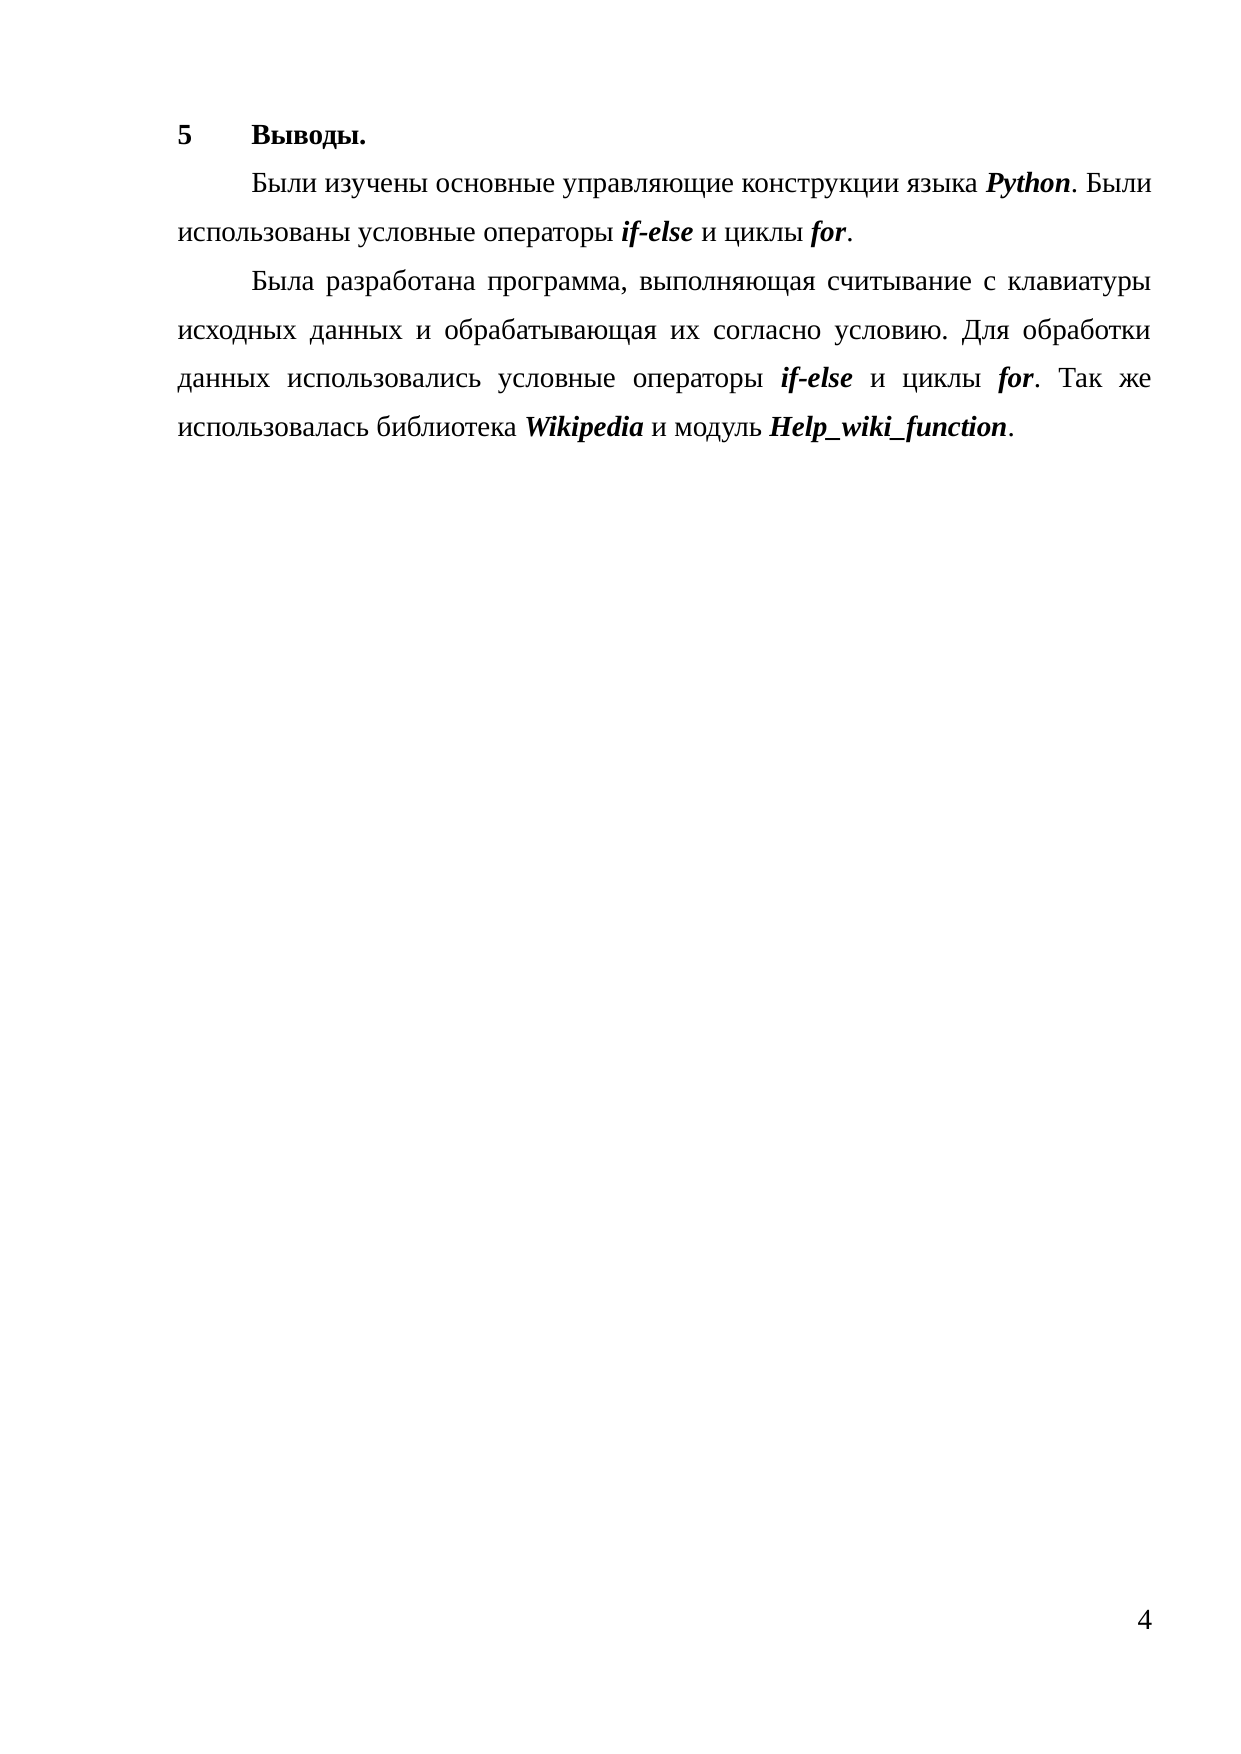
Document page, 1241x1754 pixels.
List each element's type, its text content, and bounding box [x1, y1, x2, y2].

subtitle Выводы. [177, 118, 1152, 151]
text Была разработана программа, выполняющая считывание с клавиатуры исходных данных и обрабатывающая их согласно условию. Для обработки данных использовались условные операторы if-else и циклы for. Так же использовалась библиотека Wikipedia и модуль Help_wiki_function. [177, 264, 1152, 443]
text Были изучены основные управляющие конструкции языка Python. Были использованы условные операторы if-else и циклы for. [177, 167, 1152, 248]
